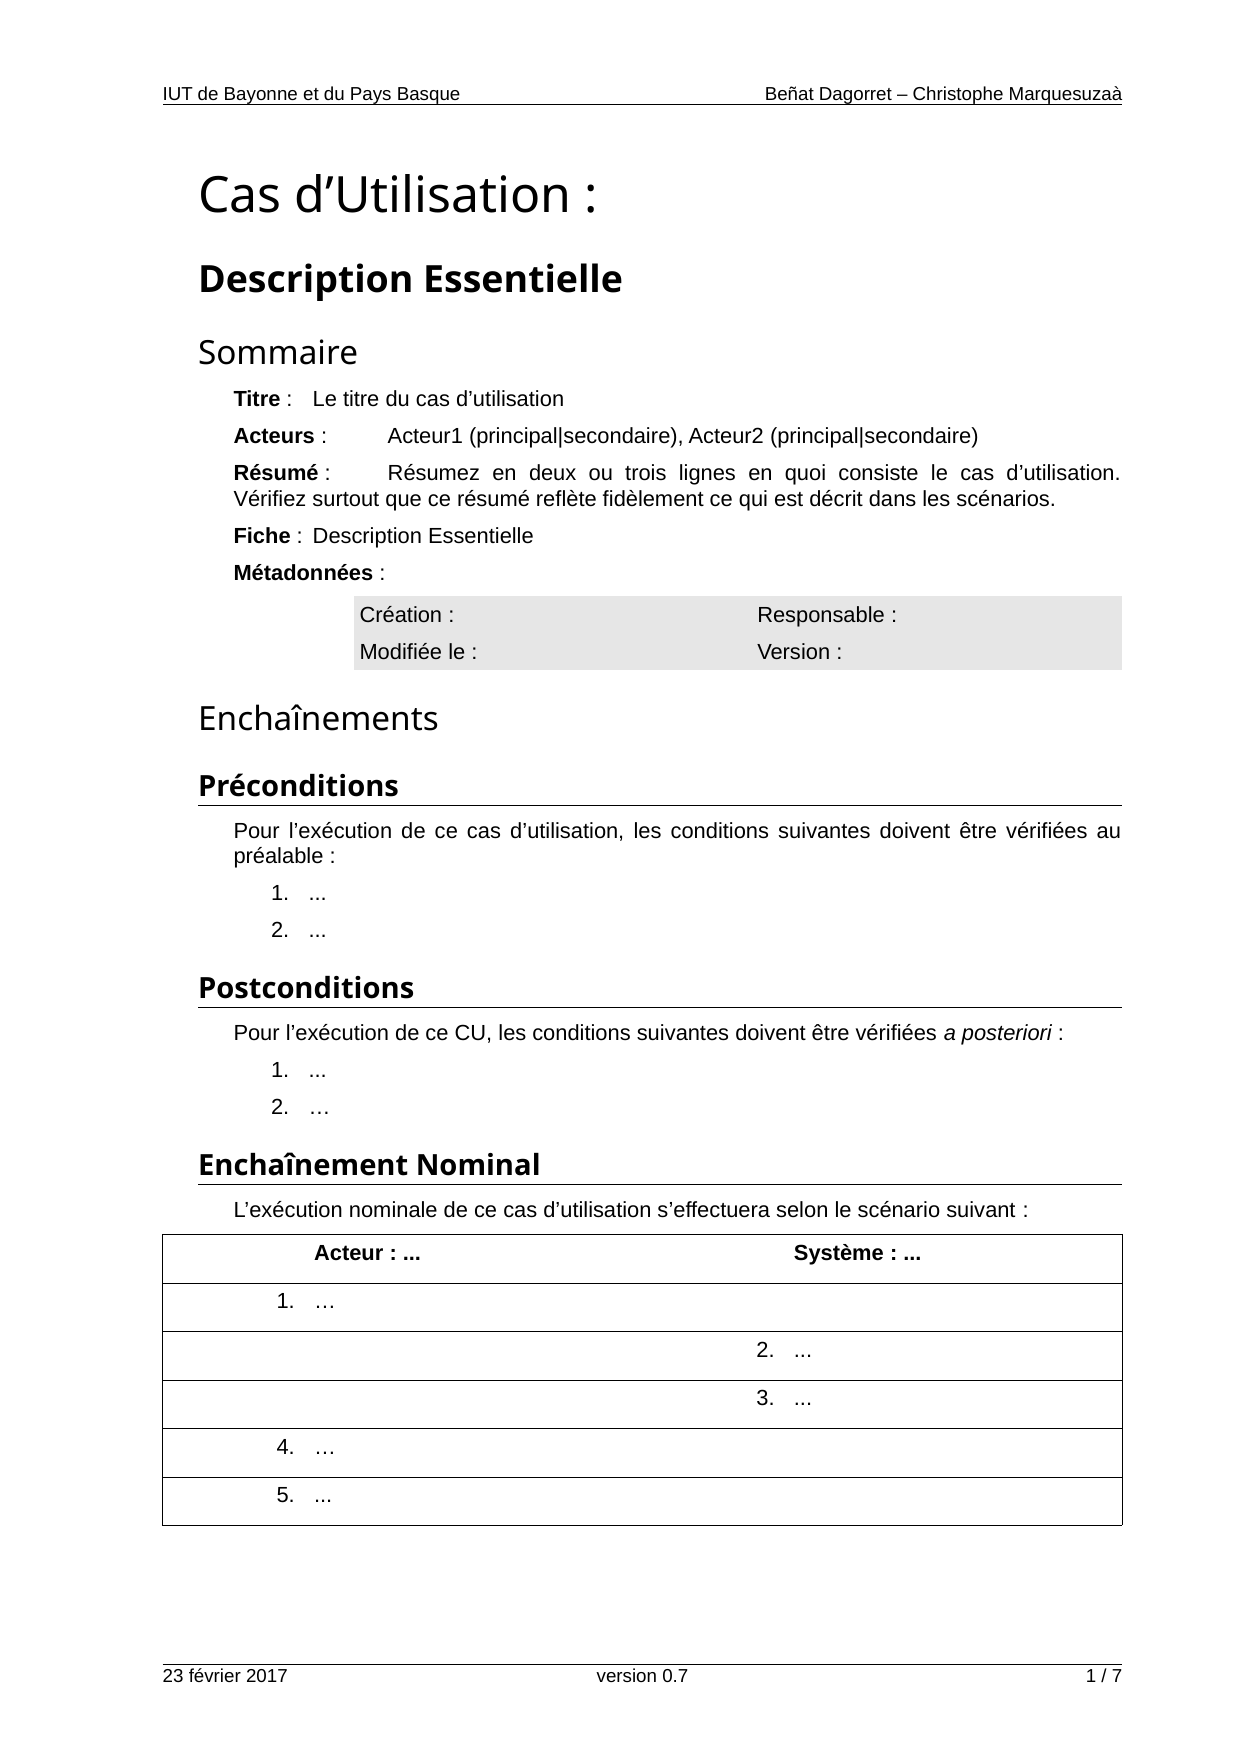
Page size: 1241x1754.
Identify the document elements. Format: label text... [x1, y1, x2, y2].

text Fiche : Description Essentielle [233, 522, 1122, 548]
table_cell [163, 1332, 642, 1379]
table_cell [910, 633, 1122, 670]
table_cell [642, 1429, 1122, 1477]
table_header Responsable : [751, 596, 910, 633]
text Résumé : Résumez en deux ou trois lignes en quoi consiste le cas d’utilisation. Vérifiez surtout que ce résumé reflète fidèlement ce qui est décrit dans les scénarios. [233, 460, 1122, 511]
list ... [271, 1057, 1122, 1082]
text Métadonnées : [233, 559, 1122, 585]
subtitle Enchaînement Nominal [198, 1144, 1122, 1184]
table_cell ... [642, 1381, 1122, 1428]
table_cell [642, 1284, 1122, 1331]
table_cell [642, 1478, 1122, 1525]
table_cell … [163, 1284, 642, 1331]
table_header Création : [354, 596, 487, 633]
table_cell Modifiée le : [354, 633, 487, 670]
table_header [910, 596, 1122, 633]
text Pour l’exécution de ce CU, les conditions suivantes doivent être vérifiées a posteriori : [233, 1020, 1122, 1045]
table_cell [487, 633, 751, 670]
text L’exécution nominale de ce cas d’utilisation s’effectuera selon le scénario suivant : [233, 1197, 1122, 1222]
text Titre : Le titre du cas d’utilisation [233, 386, 1122, 412]
table_cell ... [642, 1332, 1122, 1379]
subtitle Enchaînements [198, 695, 1122, 740]
table_cell … [163, 1429, 642, 1477]
subtitle Description Essentielle [198, 252, 1122, 303]
list … [271, 1094, 1122, 1119]
table_header Acteur : ... [163, 1235, 642, 1282]
table_cell ... [163, 1478, 642, 1525]
table_header Système : ... [642, 1235, 1122, 1282]
table_cell Version : [751, 633, 910, 670]
subtitle Cas d’Utilisation : [198, 159, 1122, 227]
text Acteurs : Acteur1 (principal|secondaire), Acteur2 (principal|secondaire) [233, 423, 1122, 448]
list ... [271, 917, 1122, 942]
subtitle Postconditions [198, 967, 1122, 1007]
subtitle Sommaire [198, 328, 1122, 374]
text Pour l’exécution de ce cas d’utilisation, les conditions suivantes doivent être vérifiées au préalable : [233, 818, 1122, 868]
table_header [487, 596, 751, 633]
list ... [271, 880, 1122, 905]
table_cell [163, 1381, 642, 1428]
subtitle Préconditions [198, 765, 1122, 805]
